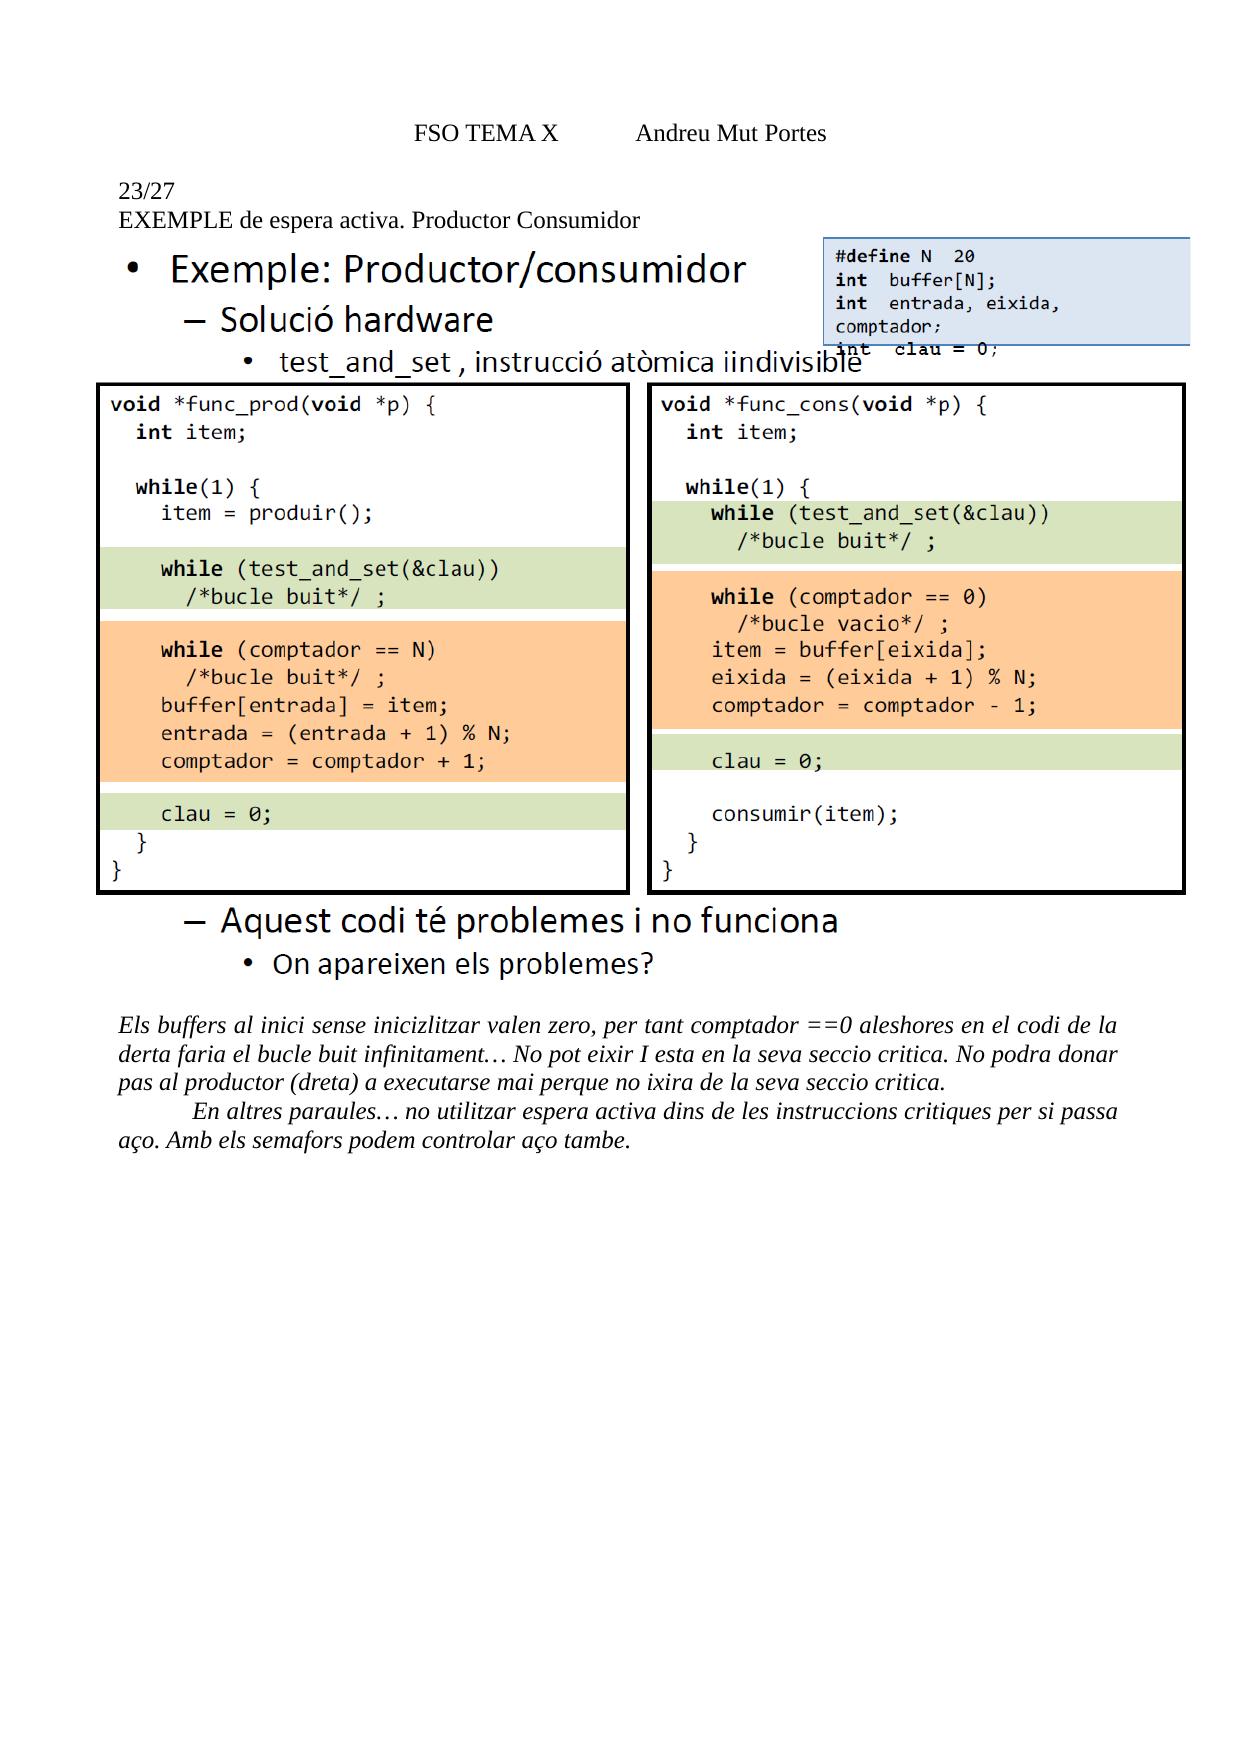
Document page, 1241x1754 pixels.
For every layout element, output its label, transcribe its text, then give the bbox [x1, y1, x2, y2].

text EXEMPLE de espera activa. Productor Consumidor [118, 205, 1122, 233]
text En altres paraules… no utilitzar espera activa dins de les instruccions critiques per si passa aço. Amb els semafors podem controlar aço tambe. [118, 1096, 1122, 1154]
picture [90, 233, 1191, 982]
text 23/27 [118, 176, 1122, 205]
text Els buffers al inici sense inicizlitzar valen zero, per tant comptador ==0 aleshores en el codi de la derta faria el bucle buit infinitament… No pot eixir I esta en la seva seccio critica. No podra donar pas al productor (dreta) a executarse mai perque no ixira de la seva seccio critica. [118, 1010, 1122, 1096]
